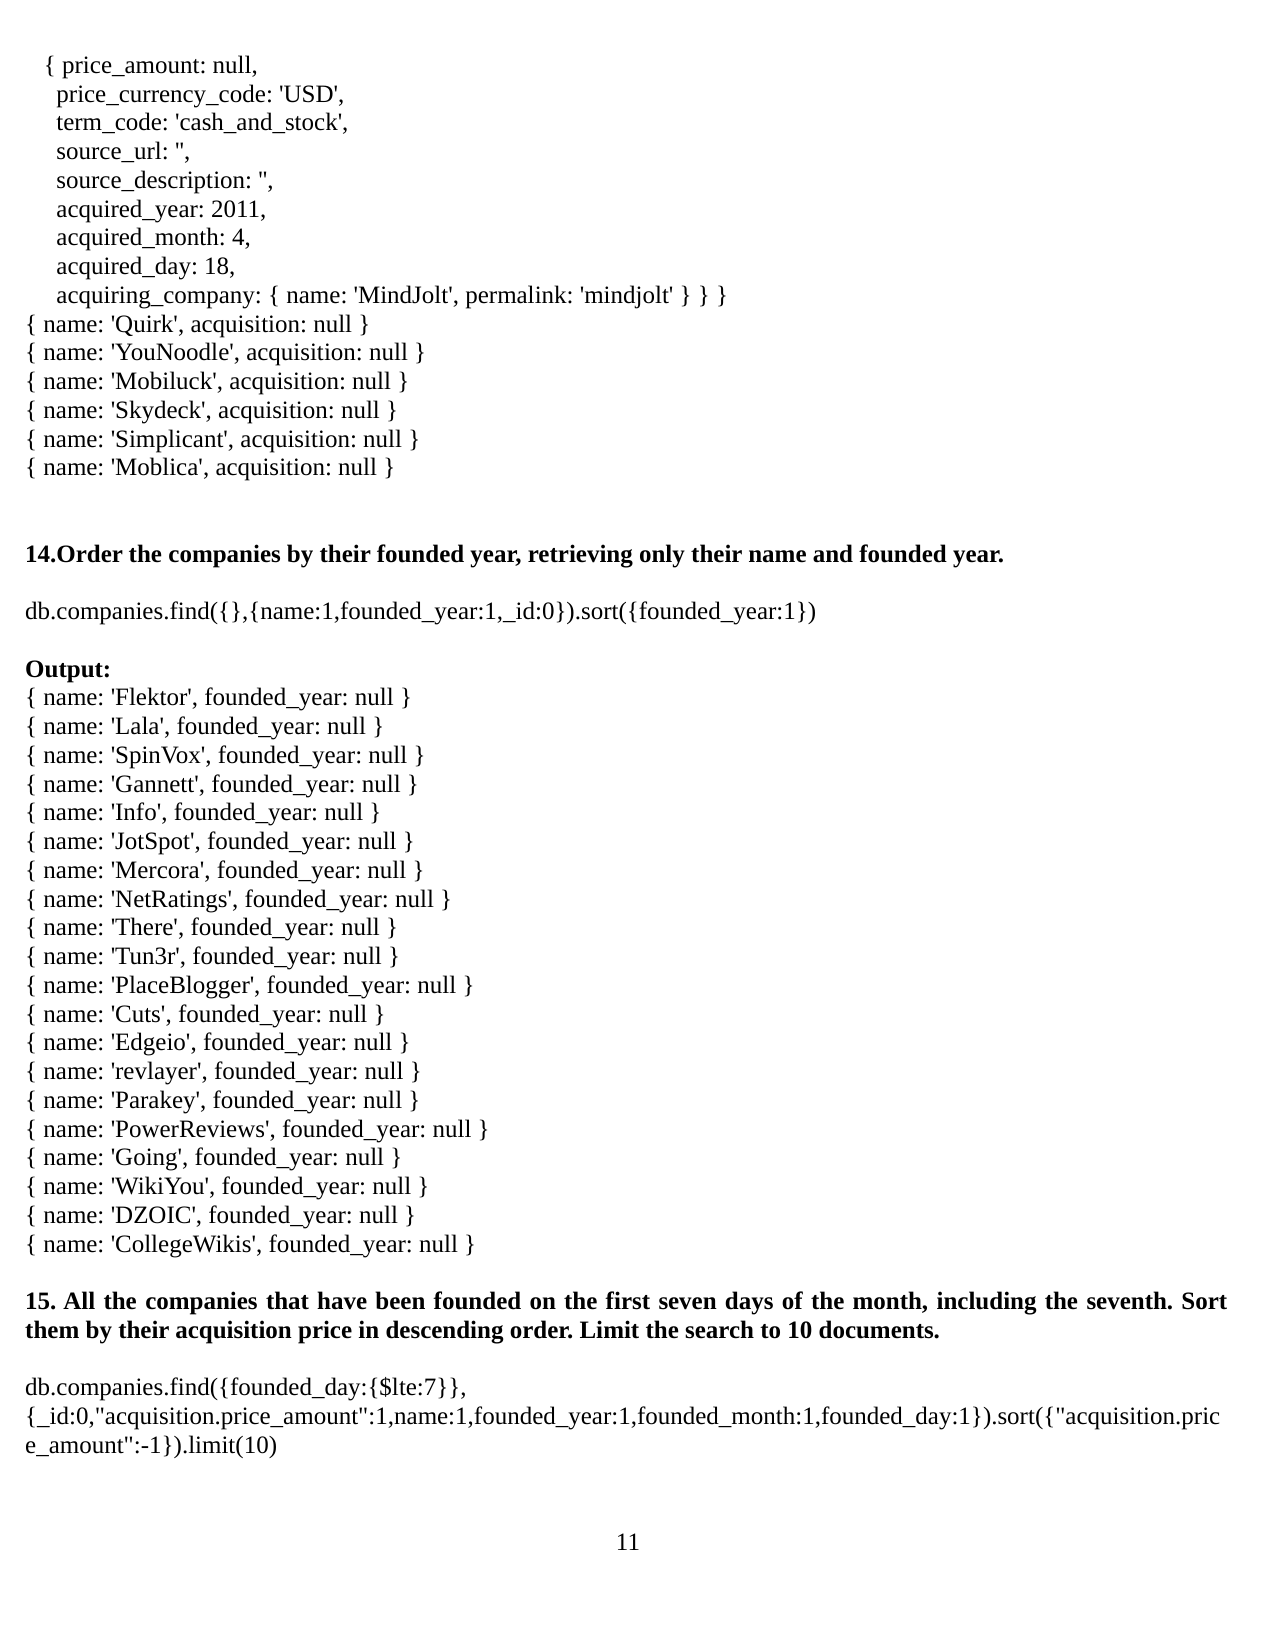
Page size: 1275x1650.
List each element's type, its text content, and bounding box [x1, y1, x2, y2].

text db.companies.find({founded_day:{$lte:7}},{_id:0,"acquisition.price_amount":1,name:1,founded_year:1,founded_month:1,founded_day:1}).sort({"acquisition.price_amount":-1}).limit(10) [25, 1372, 1230, 1459]
text { name: 'Cuts', founded_year: null } [25, 999, 1230, 1027]
text { price_amount: null, [25, 50, 1230, 79]
text { name: 'Tun3r', founded_year: null } [25, 941, 1230, 970]
text { name: 'Mercora', founded_year: null } [25, 855, 1230, 884]
text price_currency_code: 'USD', [25, 79, 1230, 107]
text source_description: '', [25, 165, 1230, 194]
text acquired_day: 18, [25, 251, 1230, 280]
text { name: 'Simplicant', acquisition: null } [25, 424, 1230, 452]
text { name: 'DZOIC', founded_year: null } [25, 1200, 1230, 1229]
text { name: 'Skydeck', acquisition: null } [25, 395, 1230, 424]
text 14.Order the companies by their founded year, retrieving only their name and founded year. [25, 539, 1230, 567]
text { name: 'JotSpot', founded_year: null } [25, 826, 1230, 855]
text { name: 'Info', founded_year: null } [25, 797, 1230, 826]
text { name: 'PowerReviews', founded_year: null } [25, 1114, 1230, 1142]
text acquiring_company: { name: 'MindJolt', permalink: 'mindjolt' } } } [25, 280, 1230, 309]
text acquired_month: 4, [25, 222, 1230, 251]
text source_url: '', [25, 136, 1230, 165]
text { name: 'SpinVox', founded_year: null } [25, 740, 1230, 769]
text { name: 'Going', founded_year: null } [25, 1142, 1230, 1171]
text term_code: 'cash_and_stock', [25, 107, 1230, 136]
text { name: 'Quirk', acquisition: null } [25, 309, 1230, 337]
text { name: 'WikiYou', founded_year: null } [25, 1171, 1230, 1200]
text { name: 'CollegeWikis', founded_year: null } [25, 1229, 1230, 1257]
text { name: 'Moblica', acquisition: null } [25, 452, 1230, 481]
text { name: 'There', founded_year: null } [25, 912, 1230, 941]
text { name: 'NetRatings', founded_year: null } [25, 884, 1230, 912]
text { name: 'Mobiluck', acquisition: null } [25, 366, 1230, 395]
text { name: 'Lala', founded_year: null } [25, 711, 1230, 740]
text { name: 'YouNoodle', acquisition: null } [25, 337, 1230, 366]
text Output: [25, 654, 1230, 682]
text { name: 'PlaceBlogger', founded_year: null } [25, 970, 1230, 999]
text { name: 'Gannett', founded_year: null } [25, 769, 1230, 797]
text { name: 'Flektor', founded_year: null } [25, 682, 1230, 711]
text { name: 'Parakey', founded_year: null } [25, 1085, 1230, 1114]
text acquired_year: 2011, [25, 194, 1230, 222]
text 15. All the companies that have been founded on the first seven days of the month, including the seventh. Sort them by their acquisition price in descending order. Limit the search to 10 documents. [25, 1286, 1230, 1344]
text { name: 'revlayer', founded_year: null } [25, 1056, 1230, 1085]
text db.companies.find({},{name:1,founded_year:1,_id:0}).sort({founded_year:1}) [25, 596, 1230, 625]
text { name: 'Edgeio', founded_year: null } [25, 1027, 1230, 1056]
